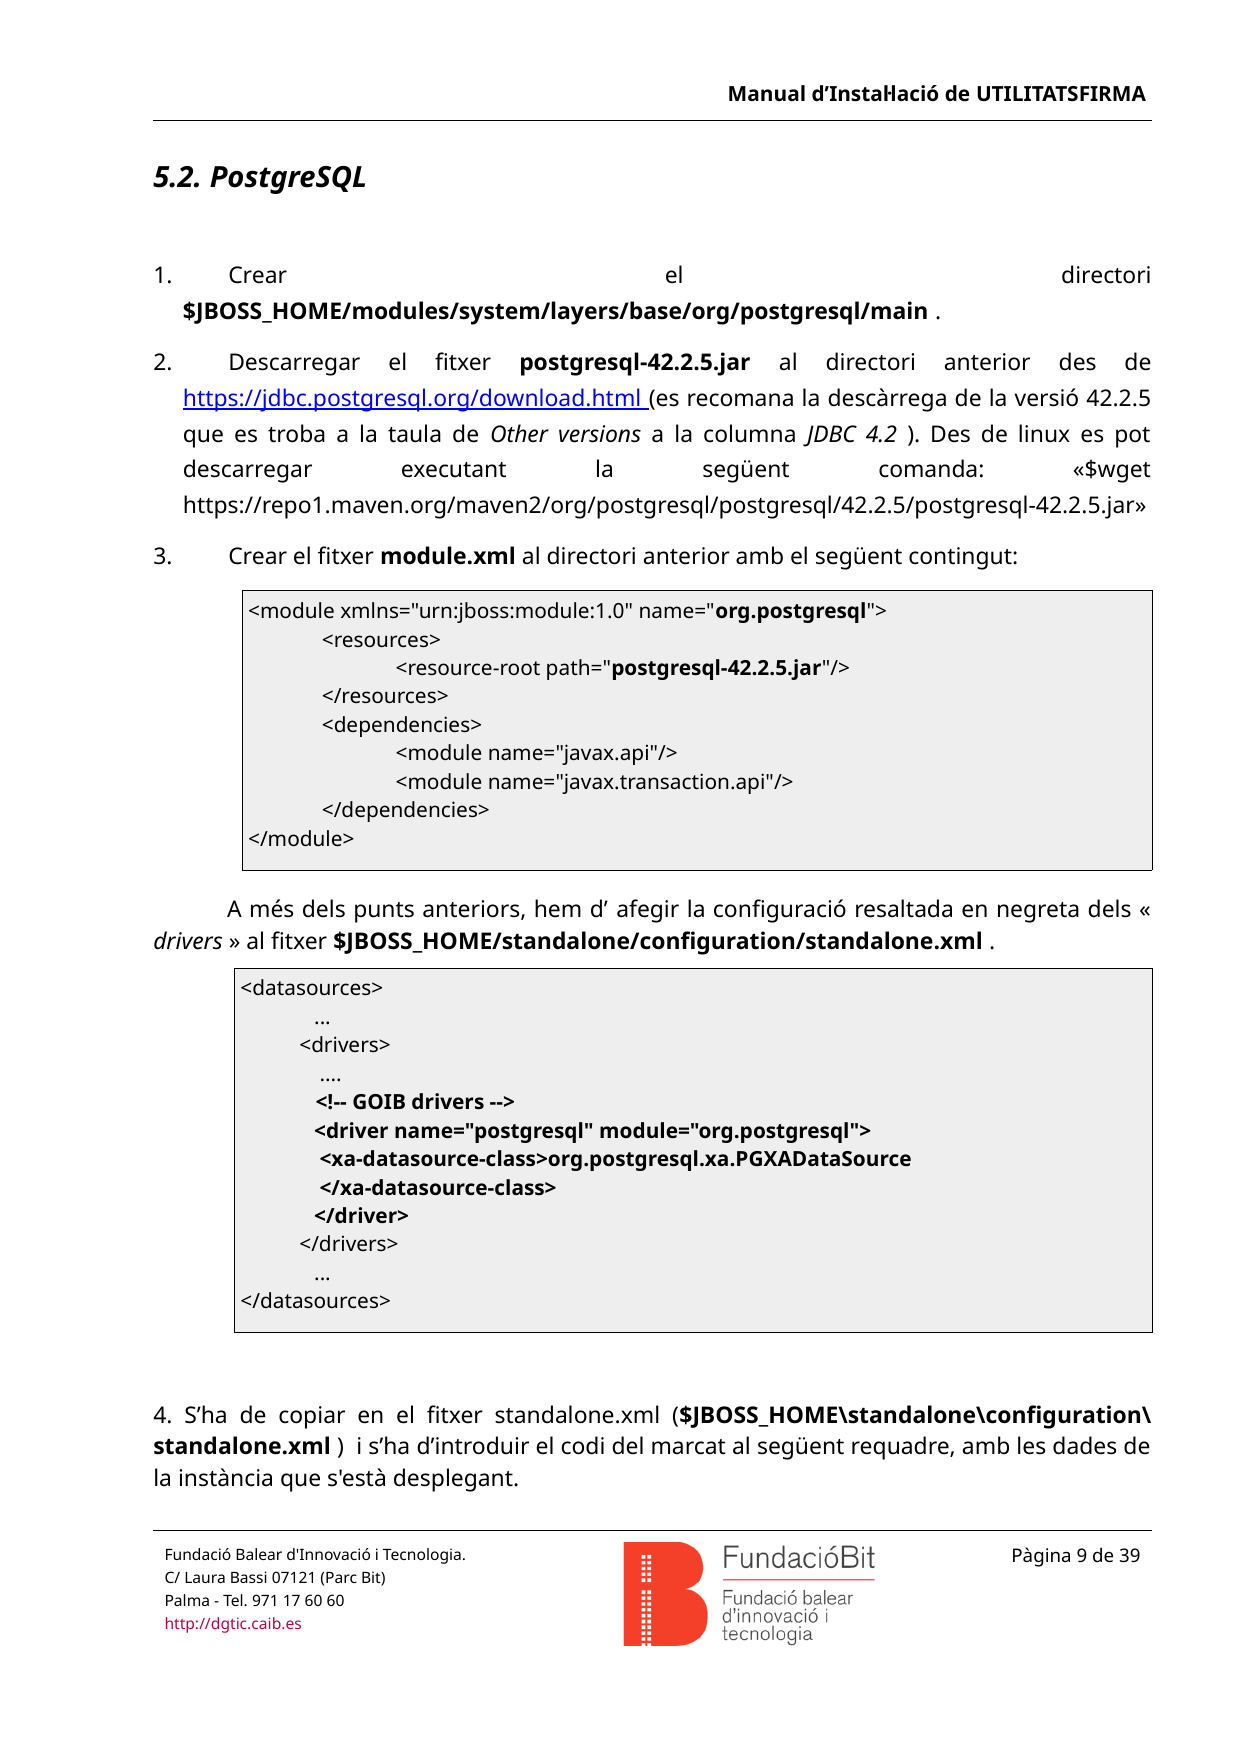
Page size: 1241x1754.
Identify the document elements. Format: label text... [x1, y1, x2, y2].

list Crear el directori $JBOSS_HOME/modules/system/layers/base/org/postgresql/main . [153, 259, 1152, 326]
list Crear el fitxer module.xml al directori anterior amb el següent contingut: [153, 540, 1152, 571]
table_header <module xmlns="urn:jboss:module:1.0" name="org.postgresql"> <resources> <resource-root path="postgresql-42.2.5.jar"/> </resources> <dependencies> <module name="javax.api"/> <module name="javax.transaction.api"/> </dependencies> </module> [243, 591, 1152, 870]
text 4. S’ha de copiar en el fitxer standalone.xml ($JBOSS_HOME\standalone\configuration\standalone.xml ) i s’ha d’introduir el codi del marcat al següent requadre, amb les dades de la instància que s'està desplegant. [153, 1399, 1152, 1493]
table_header <datasources> ... <drivers> .... <!-- GOIB drivers --> <driver name="postgresql" module="org.postgresql"> <xa-datasource-class>org.postgresql.xa.PGXADataSource </xa-datasource-class> </driver> </drivers> ... </datasources> [235, 969, 1152, 1332]
list Descarregar el fitxer postgresql-42.2.5.jar al directori anterior des de https://jdbc.postgresql.org/download.html (es recomana la descàrrega de la versió 42.2.5 que es troba a la taula de Other versions a la columna JDBC 4.2 ). Des de linux es pot descarregar executant la següent comanda: «$wget https://repo1.maven.org/maven2/org/postgresql/postgresql/42.2.5/postgresql-42.2.5.jar» [153, 346, 1152, 521]
subtitle PostgreSQL [153, 156, 1152, 196]
text A més dels punts anteriors, hem d’ afegir la configuració resaltada en negreta dels « drivers » al fitxer $JBOSS_HOME/standalone/configuration/standalone.xml . [153, 893, 1152, 956]
picture [623, 1542, 875, 1646]
